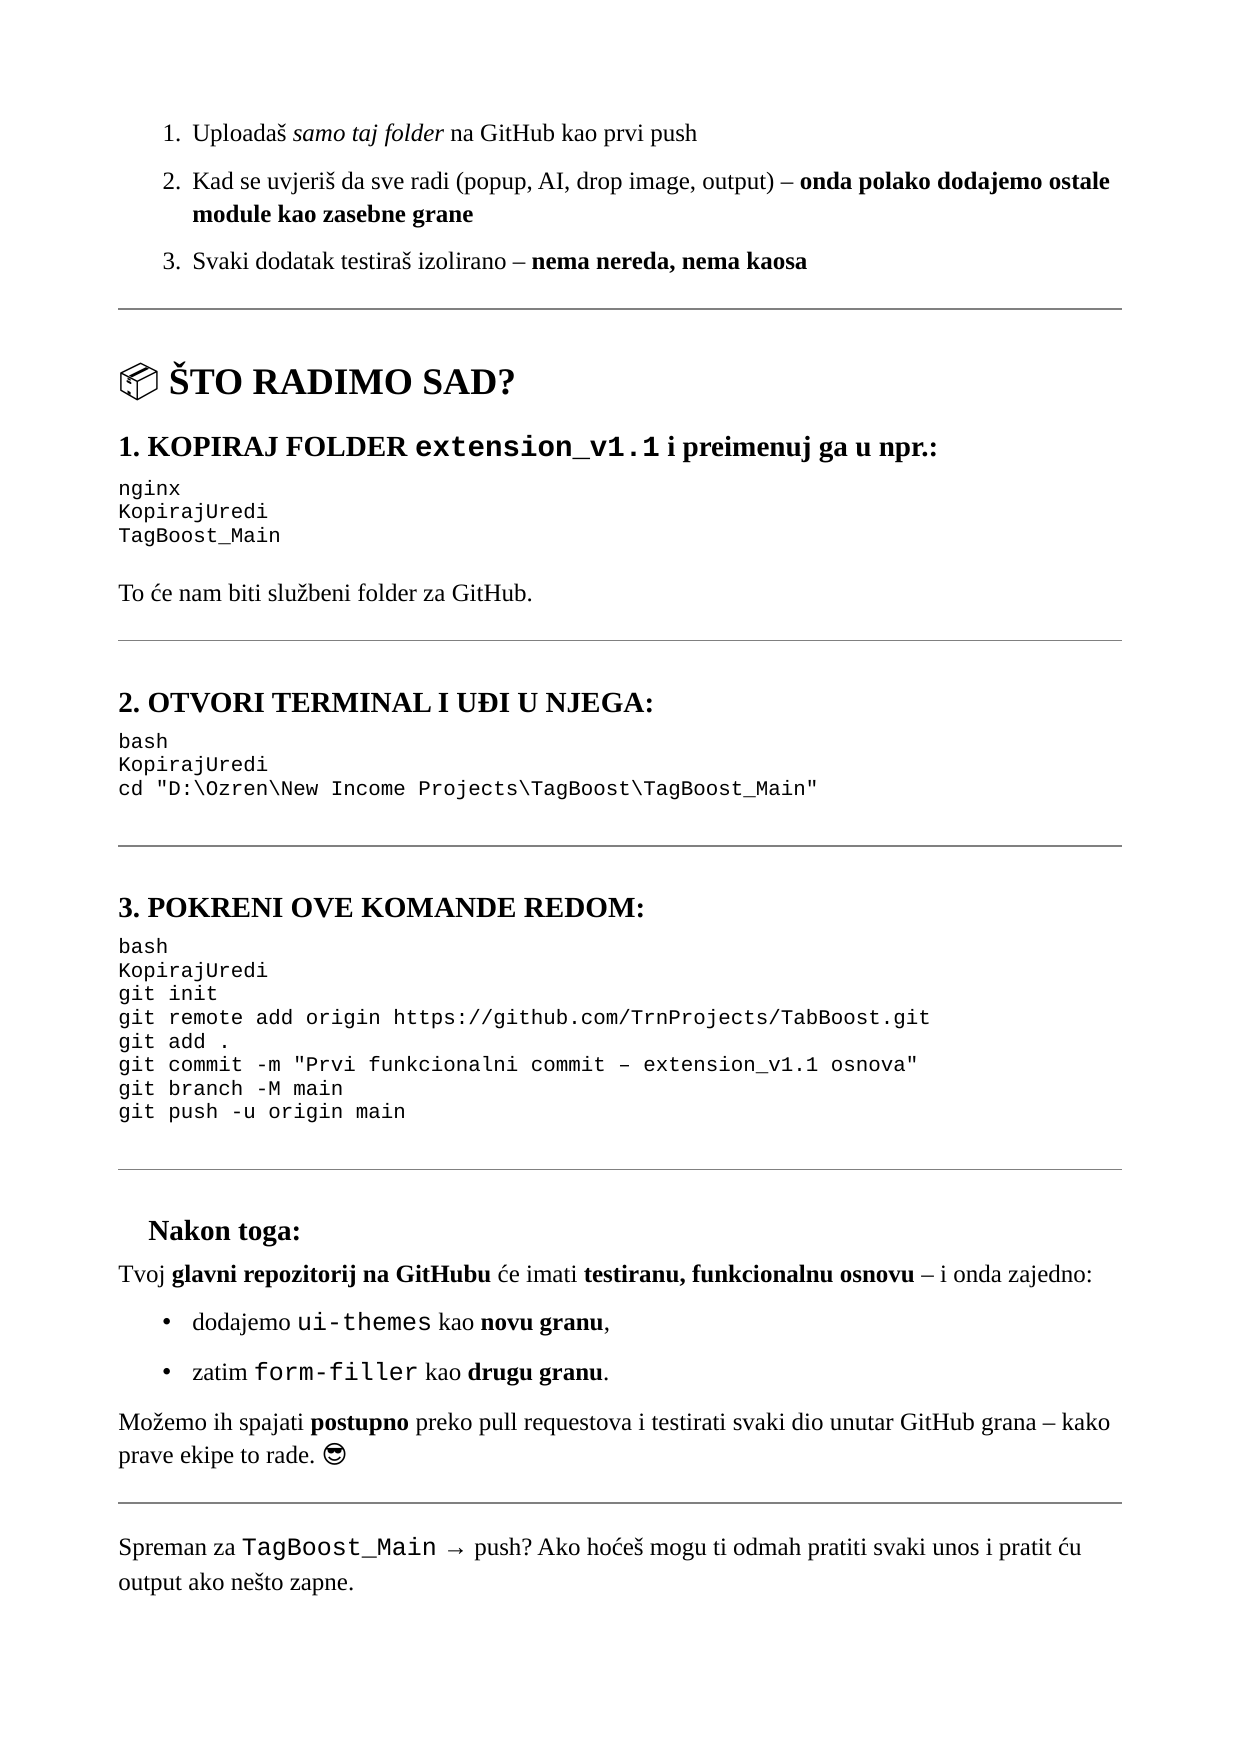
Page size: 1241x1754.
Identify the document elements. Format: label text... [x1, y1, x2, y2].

list zatim form-filler kao drugu granu. [162, 1357, 1122, 1388]
text KopirajUredi [118, 501, 1122, 525]
text KopirajUredi [118, 754, 1122, 778]
subtitle 2. OTVORI TERMINAL I UĐI U NJEGA: [118, 685, 1122, 718]
text git remote add origin https://github.com/TrnProjects/TabBoost.git [118, 1007, 1122, 1031]
text git commit -m "Prvi funkcionalni commit – extension_v1.1 osnova" [118, 1054, 1122, 1078]
text git branch -M main [118, 1078, 1122, 1102]
text cd "D:\Ozren\New Income Projects\TagBoost\TagBoost_Main" [118, 778, 1122, 802]
text Možemo ih spajati postupno preko pull requestova i testirati svaki dio unutar GitHub grana – kako prave ekipe to rade. 😎 [118, 1407, 1122, 1469]
text git init [118, 983, 1122, 1007]
text git add . [118, 1031, 1122, 1054]
text KopirajUredi [118, 960, 1122, 983]
text To će nam biti službeni folder za GitHub. [118, 578, 1122, 607]
subtitle 1. KOPIRAJ FOLDER extension_v1.1 i preimenuj ga u npr.: [118, 429, 1122, 465]
list Uploadaš samo taj folder na GitHub kao prvi push [162, 118, 1122, 147]
list Kad se uvjeriš da sve radi (popup, AI, drop image, output) – onda polako dodajemo ostale module kao zasebne grane [162, 166, 1122, 227]
text git push -u origin main [118, 1102, 1122, 1125]
text nginx [118, 478, 1122, 501]
list dodajemo ui-themes kao novu granu, [162, 1307, 1122, 1338]
text Tvoj glavni repozitorij na GitHubu će imati testiranu, funkcionalnu osnovu – i onda zajedno: [118, 1259, 1122, 1288]
subtitle 3. POKRENI OVE KOMANDE REDOM: [118, 890, 1122, 923]
text bash [118, 936, 1122, 960]
subtitle 📦 ŠTO RADIMO SAD? [118, 359, 1122, 402]
subtitle ✅ Nakon toga: [118, 1213, 1122, 1247]
text Spreman za TagBoost_Main → push? Ako hoćeš mogu ti odmah pratiti svaki unos i pratit ću output ako nešto zapne. [118, 1532, 1122, 1596]
text bash [118, 731, 1122, 754]
text TagBoost_Main [118, 525, 1122, 549]
list Svaki dodatak testiraš izolirano – nema nereda, nema kaosa [162, 246, 1122, 275]
